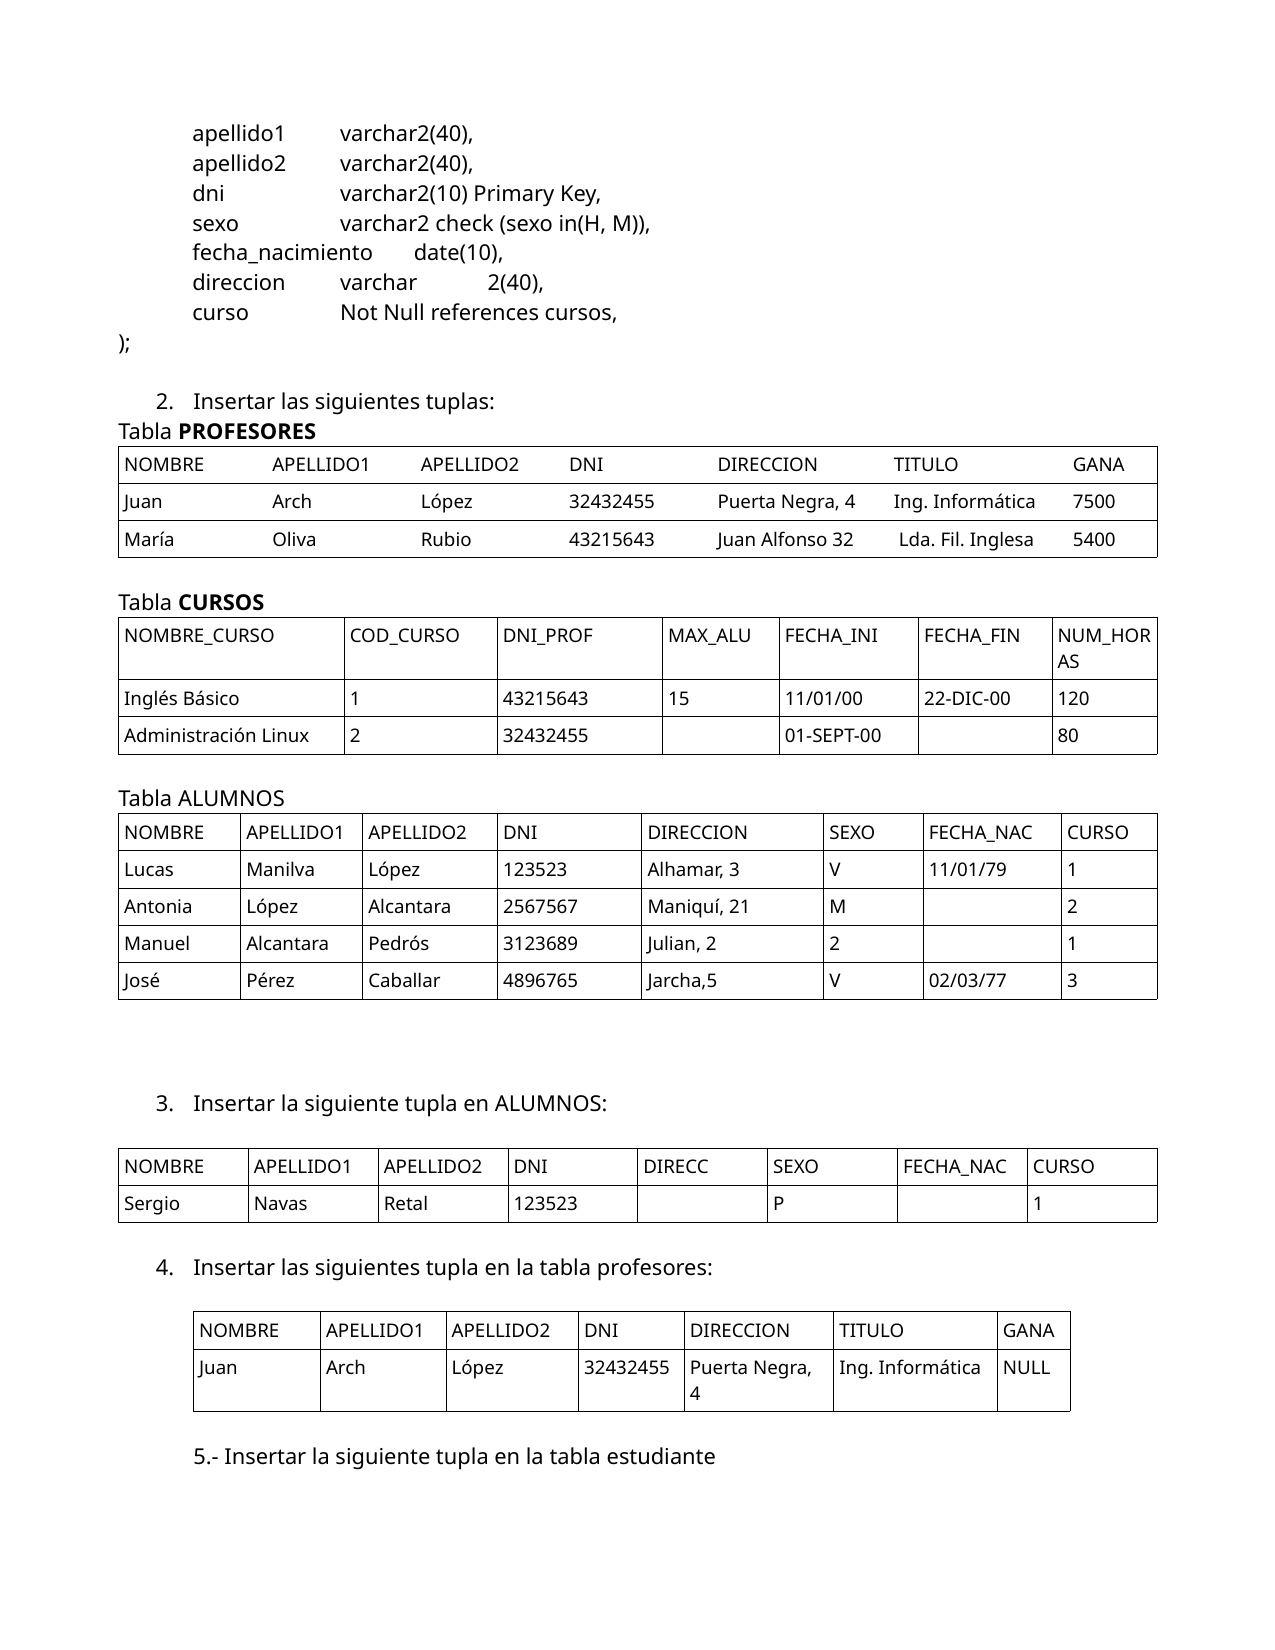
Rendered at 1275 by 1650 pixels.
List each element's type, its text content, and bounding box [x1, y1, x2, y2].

table_header FECHA_FIN [919, 618, 1052, 679]
table_cell NULL [998, 1350, 1070, 1411]
table_cell Pedrós [363, 926, 497, 962]
table_cell [638, 1186, 767, 1222]
table_cell 43215643 [498, 680, 662, 716]
table_cell Puerta Negra, 4 [712, 484, 888, 520]
table_cell Manuel [119, 926, 240, 962]
list Insertar las siguientes tuplas: [156, 386, 1157, 416]
table_cell 4896765 [498, 963, 641, 999]
table_cell [919, 717, 1052, 753]
table_cell Rubio [415, 521, 563, 557]
table_cell V [824, 851, 923, 887]
table_header APELLIDO1 [321, 1312, 446, 1348]
text Tabla PROFESORES [118, 416, 1157, 446]
table_cell 2567567 [498, 889, 641, 924]
table_cell 3123689 [498, 926, 641, 962]
table_cell [924, 889, 1061, 924]
table_cell Juan Alfonso 32 [712, 521, 888, 557]
text ); [118, 327, 1157, 356]
table_header DIRECC [638, 1149, 767, 1185]
table_header APELLIDO2 [363, 814, 497, 850]
table_cell Oliva [266, 521, 415, 557]
table_header APELLIDO1 [266, 447, 415, 483]
table_header TITULO [834, 1312, 997, 1348]
table_header SEXO [768, 1149, 897, 1185]
table_cell Antonia [119, 889, 240, 924]
table_header MAX_ALU [663, 618, 779, 679]
table_cell 2 [1062, 889, 1157, 924]
table_header NOMBRE [119, 1149, 248, 1185]
table_cell Caballar [363, 963, 497, 999]
table_header NUM_HORAS [1053, 618, 1157, 679]
table_cell Manilva [241, 851, 362, 887]
table_cell [663, 717, 779, 753]
table_header NOMBRE [119, 447, 266, 483]
table_cell 32432455 [498, 717, 662, 753]
list 5.- Insertar la siguiente tupla en la tabla estudiante [156, 1441, 1157, 1471]
table_cell 01/11/00 [780, 680, 918, 716]
table_cell 7500 [1067, 484, 1157, 520]
table_cell Ing. Informática [888, 484, 1067, 520]
table_cell José [119, 963, 240, 999]
table_cell Jarcha,5 [642, 963, 823, 999]
table_cell Navas [249, 1186, 378, 1222]
table_cell Arch [266, 484, 415, 520]
table_cell 5400 [1067, 521, 1157, 557]
table_cell Lda. Fil. Inglesa [888, 521, 1067, 557]
table_header CURSO [1028, 1149, 1157, 1185]
table_cell 1 [345, 680, 497, 716]
table_cell 32432455 [579, 1350, 684, 1411]
table_header FECHA_NAC [898, 1149, 1027, 1185]
table_cell 01/11/79 [924, 851, 1061, 887]
table_header DIRECCION [685, 1312, 833, 1348]
table_cell López [415, 484, 563, 520]
table_header SEXO [824, 814, 923, 850]
table_cell 123523 [498, 851, 641, 887]
table_cell M [824, 889, 923, 924]
table_cell Alhamar, 3 [642, 851, 823, 887]
table_cell 123523 [509, 1186, 637, 1222]
table_header APELLIDO2 [447, 1312, 578, 1348]
table_cell 1 [1062, 851, 1157, 887]
table_cell 3 [1062, 963, 1157, 999]
table_header NOMBRE [194, 1312, 320, 1348]
table_cell V [824, 963, 923, 999]
table_cell 1 [1062, 926, 1157, 962]
text sexo varchar2 check (sexo in(H, M)), [118, 207, 1157, 237]
table_header APELLIDO1 [249, 1149, 378, 1185]
table_cell 01-SEPT-00 [780, 717, 918, 753]
table_cell Juan [119, 484, 266, 520]
text apellido2 varchar2(40), [118, 148, 1157, 178]
table_cell Julian, 2 [642, 926, 823, 962]
table_header APELLIDO2 [379, 1149, 508, 1185]
table_header DNI [563, 447, 712, 483]
table_header APELLIDO1 [241, 814, 362, 850]
text apellido1 varchar2(40), [118, 118, 1157, 148]
table_cell 120 [1053, 680, 1157, 716]
table_cell [898, 1186, 1027, 1222]
text curso Not Null references cursos, [118, 297, 1157, 327]
table_header DIRECCION [712, 447, 888, 483]
table_header APELLIDO2 [415, 447, 563, 483]
table_cell [924, 926, 1061, 962]
list Insertar las siguientes tupla en la tabla profesores: [156, 1252, 1157, 1282]
table_cell 1 [1028, 1186, 1157, 1222]
table_cell 2 [824, 926, 923, 962]
table_header DNI [509, 1149, 637, 1185]
table_header DNI [498, 814, 641, 850]
table_header FECHA_INI [780, 618, 918, 679]
table_cell María [119, 521, 266, 557]
table_header TITULO [888, 447, 1067, 483]
table_cell López [241, 889, 362, 924]
table_header NOMBRE [119, 814, 240, 850]
table_cell Pérez [241, 963, 362, 999]
table_header GANA [1067, 447, 1157, 483]
table_cell 15 [663, 680, 779, 716]
table_header DNI_PROF [498, 618, 662, 679]
table_header COD_CURSO [345, 618, 497, 679]
text Tabla ALUMNOS [118, 783, 1157, 813]
table_cell Sergio [119, 1186, 248, 1222]
table_cell Maniquí, 21 [642, 889, 823, 924]
table_header FECHA_NAC [924, 814, 1061, 850]
table_header GANA [998, 1312, 1070, 1348]
table_cell 32432455 [563, 484, 712, 520]
table_cell Alcantara [363, 889, 497, 924]
table_cell Juan [194, 1350, 320, 1411]
table_header DNI [579, 1312, 684, 1348]
table_header NOMBRE_CURSO [119, 618, 344, 679]
table_cell Lucas [119, 851, 240, 887]
table_cell Administración Linux [119, 717, 344, 753]
table_cell 03/02/77 [924, 963, 1061, 999]
table_cell Arch [321, 1350, 446, 1411]
table_cell 43215643 [563, 521, 712, 557]
table_cell P [768, 1186, 897, 1222]
table_cell Ing. Informática [834, 1350, 997, 1411]
text dni varchar2(10) Primary Key, [118, 178, 1157, 207]
text direccion varchar 2(40), [118, 267, 1157, 297]
table_header CURSO [1062, 814, 1157, 850]
list Insertar la siguiente tupla en ALUMNOS: [156, 1088, 1157, 1118]
table_cell 22-DIC-00 [919, 680, 1052, 716]
table_cell López [447, 1350, 578, 1411]
table_cell 80 [1053, 717, 1157, 753]
table_cell 2 [345, 717, 497, 753]
table_cell Inglés Básico [119, 680, 344, 716]
table_header DIRECCION [642, 814, 823, 850]
text fecha_nacimiento date(10), [118, 237, 1157, 267]
table_cell Alcantara [241, 926, 362, 962]
table_cell López [363, 851, 497, 887]
table_cell Puerta Negra, 4 [685, 1350, 833, 1411]
text Tabla CURSOS [118, 587, 1157, 617]
table_cell Retal [379, 1186, 508, 1222]
